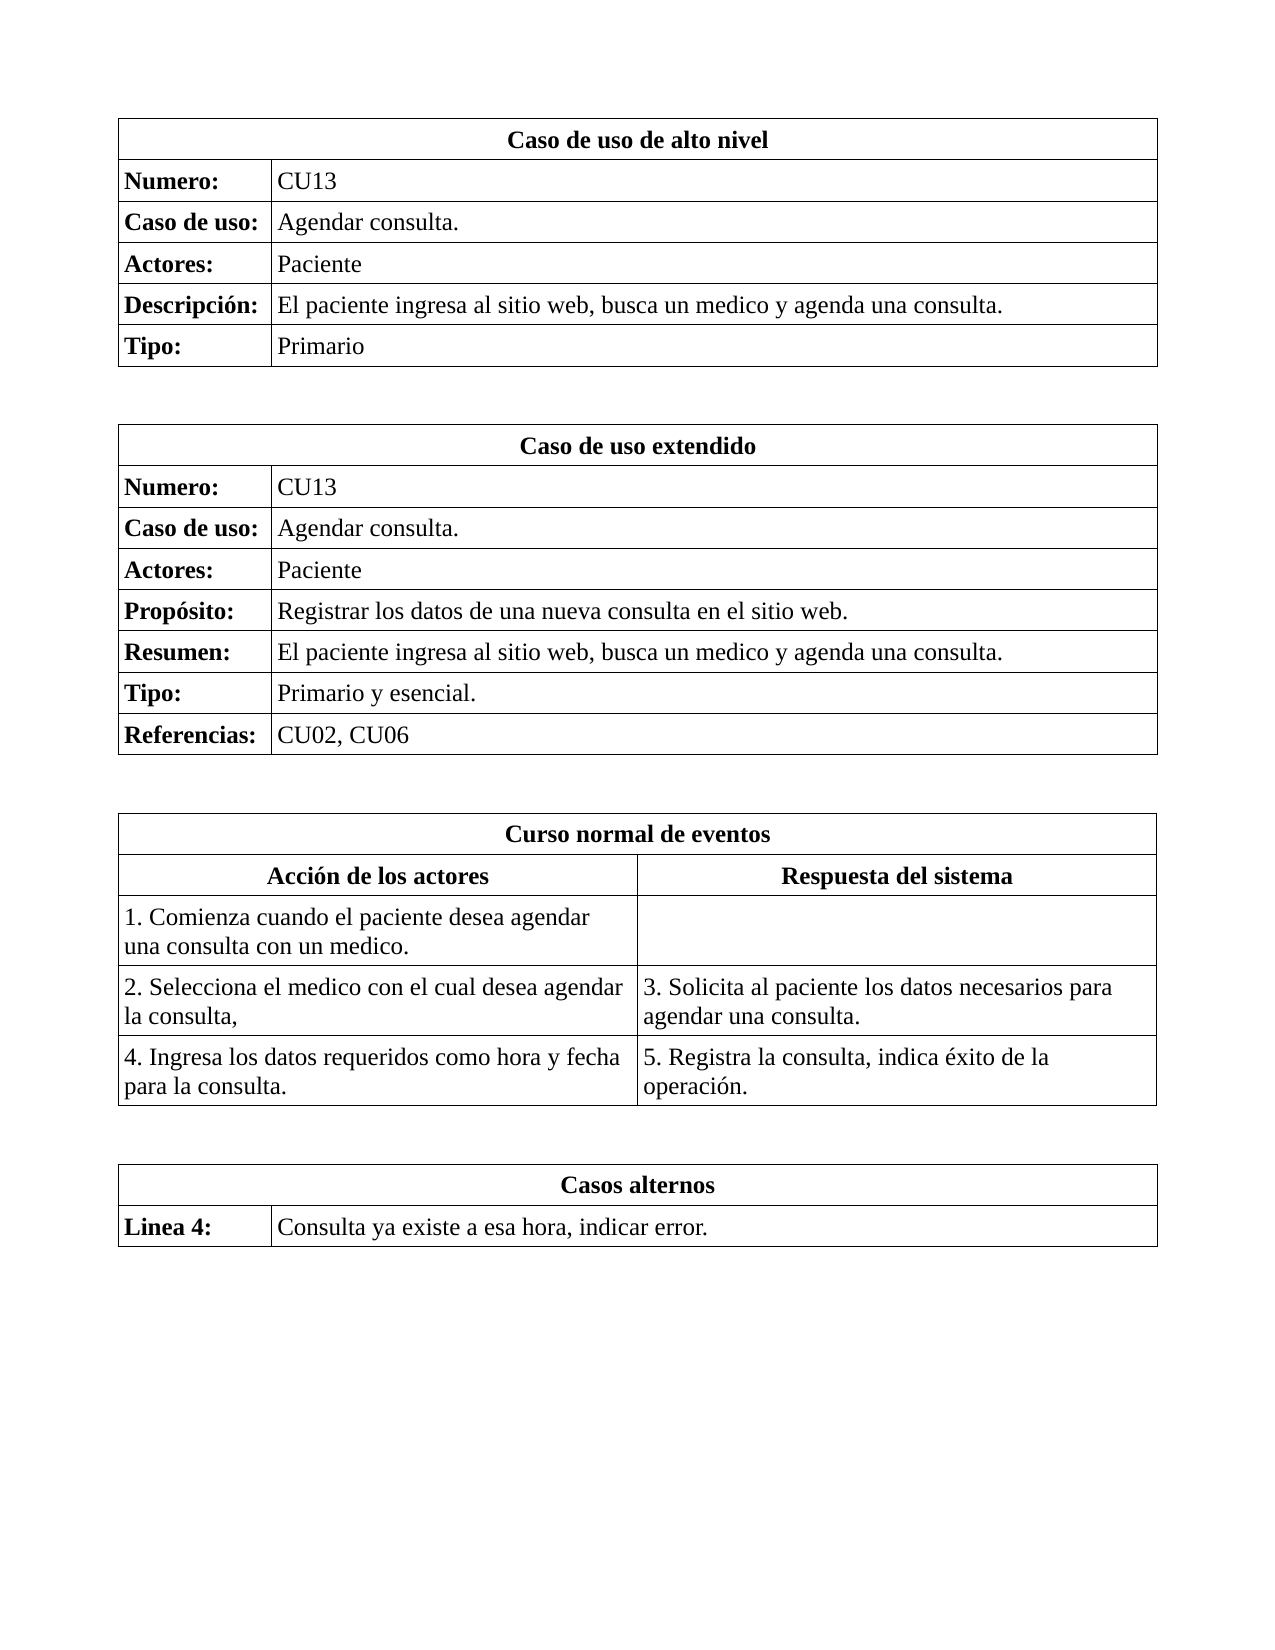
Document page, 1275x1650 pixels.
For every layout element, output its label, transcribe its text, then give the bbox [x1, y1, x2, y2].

table_header Caso de uso de alto nivel [119, 119, 1157, 159]
table_cell El paciente ingresa al sitio web, busca un medico y agenda una consulta. [272, 631, 1157, 672]
table_cell CU13 [272, 160, 1157, 201]
table_cell Descripción: [119, 284, 271, 324]
table_cell Referencias: [119, 714, 271, 754]
table_cell CU13 [272, 466, 1157, 507]
table_cell Primario y esencial. [272, 673, 1157, 713]
table_cell [638, 896, 1156, 965]
table_cell 2. Selecciona el medico con el cual desea agendar la consulta, [119, 966, 637, 1035]
table_cell Propósito: [119, 590, 271, 630]
table_cell CU02, CU06 [272, 714, 1157, 754]
table_cell 5. Registra la consulta, indica éxito de la operación. [638, 1036, 1156, 1105]
table_cell Acción de los actores [119, 855, 637, 895]
table_cell Numero: [119, 466, 271, 507]
table_cell Agendar consulta. [272, 508, 1157, 548]
table_cell 1. Comienza cuando el paciente desea agendar una consulta con un medico. [119, 896, 637, 965]
table_cell Paciente [272, 549, 1157, 589]
table_header Curso normal de eventos [119, 814, 1156, 854]
table_cell Tipo: [119, 673, 271, 713]
table_cell Caso de uso: [119, 202, 271, 242]
table_header Caso de uso extendido [119, 425, 1157, 465]
table_cell Actores: [119, 549, 271, 589]
table_cell Actores: [119, 243, 271, 283]
table_cell Consulta ya existe a esa hora, indicar error. [272, 1206, 1157, 1246]
table_cell Caso de uso: [119, 508, 271, 548]
table_cell Linea 4: [119, 1206, 271, 1246]
table_cell Numero: [119, 160, 271, 201]
table_cell Agendar consulta. [272, 202, 1157, 242]
table_cell Primario [272, 325, 1157, 366]
table_cell 3. Solicita al paciente los datos necesarios para agendar una consulta. [638, 966, 1156, 1035]
table_cell Tipo: [119, 325, 271, 366]
table_cell El paciente ingresa al sitio web, busca un medico y agenda una consulta. [272, 284, 1157, 324]
table_cell Resumen: [119, 631, 271, 672]
table_cell Paciente [272, 243, 1157, 283]
table_cell Respuesta del sistema [638, 855, 1156, 895]
table_header Casos alternos [119, 1165, 1157, 1205]
table_cell Registrar los datos de una nueva consulta en el sitio web. [272, 590, 1157, 630]
table_cell 4. Ingresa los datos requeridos como hora y fecha para la consulta. [119, 1036, 637, 1105]
